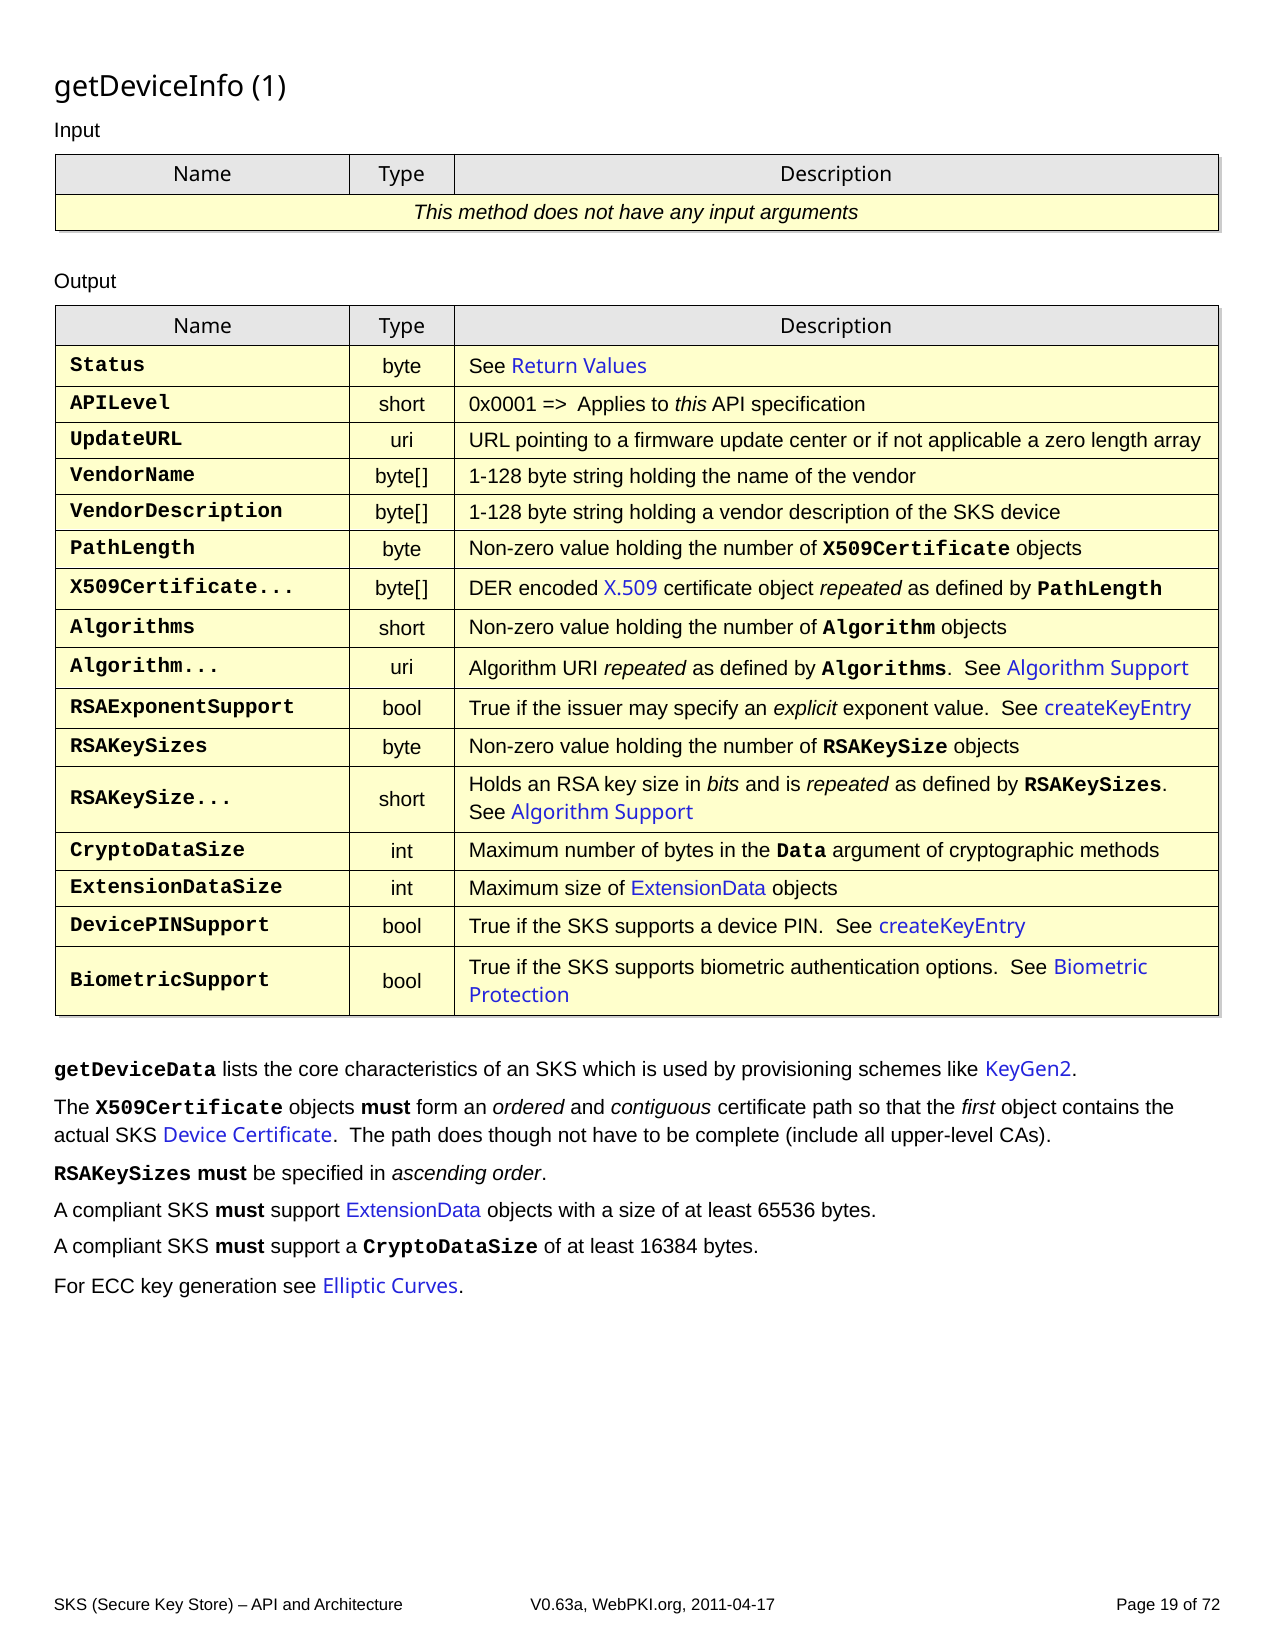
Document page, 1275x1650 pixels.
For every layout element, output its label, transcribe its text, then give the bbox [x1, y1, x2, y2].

table_cell 0x0001 => Applies to this API specification [455, 387, 1218, 422]
table_cell True if the SKS supports a device PIN. See createKeyEntry [455, 907, 1218, 946]
text For ECC key generation see Elliptic Curves. [54, 1272, 1221, 1300]
table_cell ExtensionDataSize [56, 871, 349, 906]
table_cell int [350, 871, 454, 906]
table_cell short [350, 767, 454, 832]
table_cell byte [350, 346, 454, 386]
table_cell See Return Values [455, 346, 1218, 386]
table_header Type [350, 155, 454, 194]
table_cell VendorDescription [56, 495, 349, 529]
table_cell Non-zero value holding the number of RSAKeySize objects [455, 729, 1218, 766]
table_cell uri [350, 423, 454, 458]
table_cell DevicePINSupport [56, 907, 349, 946]
table_cell This method does not have any input arguments [56, 195, 1218, 230]
table_cell Status [56, 346, 349, 386]
table_cell VendorName [56, 459, 349, 494]
table_cell 1-128 byte string holding a vendor description of the SKS device [455, 495, 1218, 529]
table_cell URL pointing to a firmware update center or if not applicable a zero length array [455, 423, 1218, 458]
table_header Name [56, 155, 349, 194]
table_cell UpdateURL [56, 423, 349, 458]
text RSAKeySizes must be specified in ascending order. [54, 1161, 1221, 1186]
table_cell DER encoded X.509 certificate object repeated as defined by PathLength [455, 569, 1218, 609]
text getDeviceData lists the core characteristics of an SKS which is used by provisioning schemes like KeyGen2. [54, 1054, 1221, 1083]
table_cell RSAExponentSupport [56, 689, 349, 728]
table_cell True if the SKS supports biometric authentication options. See Biometric Protection [455, 947, 1218, 1015]
text A compliant SKS must support a CryptoDataSize of at least 16384 bytes. [54, 1234, 1221, 1260]
table_cell byte⁮[ ] [350, 495, 454, 529]
table_cell Non-zero value holding the number of X509Certificate objects [455, 531, 1218, 567]
table_cell byte [350, 729, 454, 766]
text Output [54, 269, 1221, 293]
table_cell X509Certificate... [56, 569, 349, 609]
table_cell Holds an RSA key size in bits and is repeated as defined by RSAKeySizes. See Algorithm Support [455, 767, 1218, 832]
table_cell True if the issuer may specify an explicit exponent value. See createKeyEntry [455, 689, 1218, 728]
table_cell byte [350, 531, 454, 567]
text A compliant SKS must support ExtensionData objects with a size of at least 65536 bytes. [54, 1198, 1221, 1222]
table_cell byte⁮[ ] [350, 569, 454, 609]
table_header Description [455, 306, 1218, 345]
table_cell bool [350, 689, 454, 728]
table_cell RSAKeySize... [56, 767, 349, 832]
table_cell short [350, 610, 454, 647]
table_cell PathLength [56, 531, 349, 567]
table_header Type [350, 306, 454, 345]
table_cell CryptoDataSize [56, 833, 349, 870]
table_cell BiometricSupport [56, 947, 349, 1015]
text The X509Certificate objects must form an ordered and contiguous certificate path so that the first object contains the actual SKS Device Certificate. The path does though not have to be complete (include all upper-level CAs). [54, 1094, 1221, 1149]
table_cell RSAKeySizes [56, 729, 349, 766]
table_cell Algorithm... [56, 648, 349, 687]
table_cell Algorithm URI repeated as defined by Algorithms. See Algorithm Support [455, 648, 1218, 687]
table_header Description [455, 155, 1218, 194]
table_cell short [350, 387, 454, 422]
table_cell bool [350, 947, 454, 1015]
table_cell APILevel [56, 387, 349, 422]
table_header Name [56, 306, 349, 345]
table_cell 1-128 byte string holding the name of the vendor [455, 459, 1218, 494]
table_cell byte⁮[ ] [350, 459, 454, 494]
table_cell int [350, 833, 454, 870]
subtitle getDeviceInfo (1) [54, 66, 1221, 105]
table_cell Maximum size of ExtensionData objects [455, 871, 1218, 906]
table_cell Maximum number of bytes in the Data argument of cryptographic methods [455, 833, 1218, 870]
table_cell bool [350, 907, 454, 946]
table_cell uri [350, 648, 454, 687]
text Input [54, 118, 1221, 142]
table_cell Non-zero value holding the number of Algorithm objects [455, 610, 1218, 647]
table_cell Algorithms [56, 610, 349, 647]
